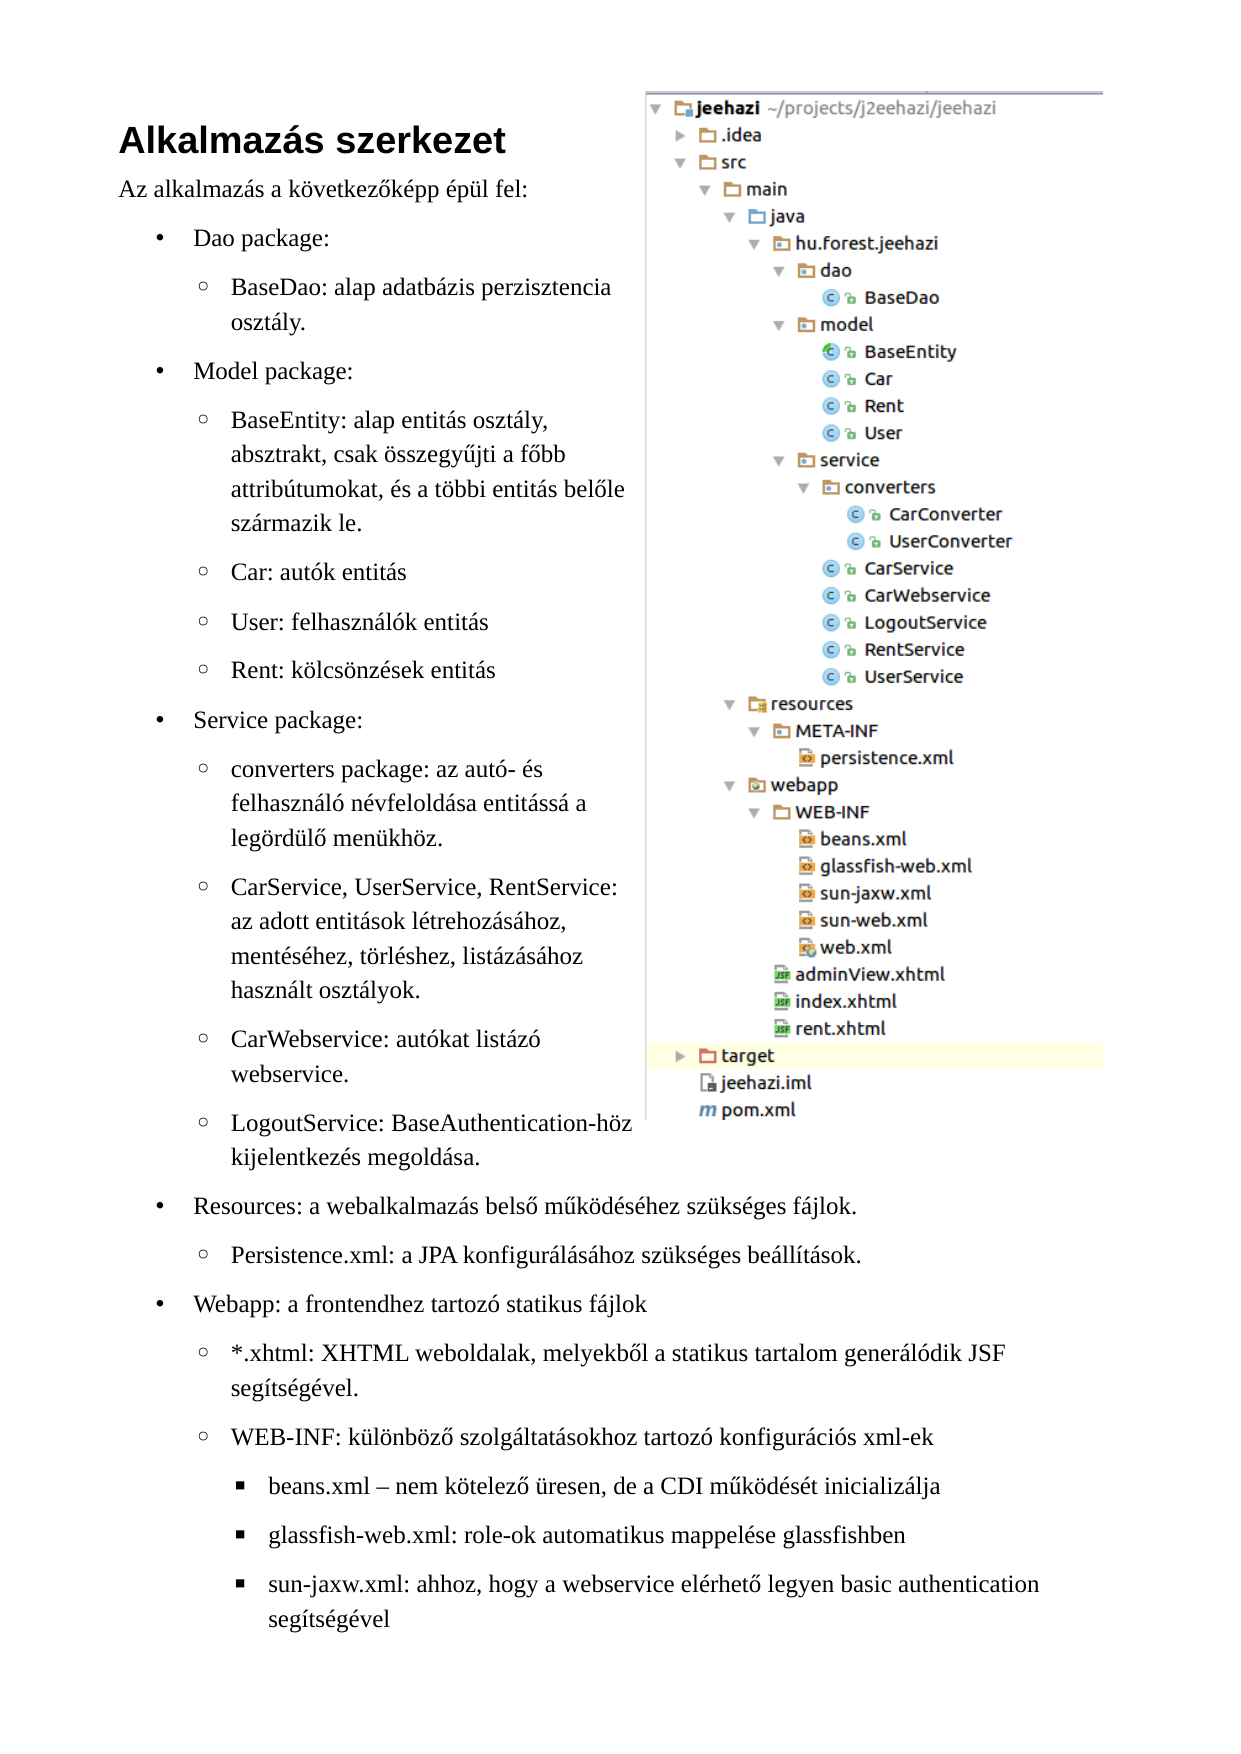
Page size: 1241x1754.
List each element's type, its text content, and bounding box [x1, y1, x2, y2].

list [1104, 705, 1122, 733]
list CarService, UserService, RentService: az adott entitások létrehozásához, mentéséhez, törléshez, listázásához használt osztályok. [193, 872, 645, 1004]
list Persistence.xml: a JPA konfigurálásához szükséges beállítások. [193, 1240, 1122, 1269]
subtitle Alkalmazás szerkezet [118, 118, 645, 162]
list User: felhasználók entitás [193, 607, 645, 635]
list WEB-INF: különböző szolgáltatásokhoz tartozó konfigurációs xml-ek [193, 1422, 1122, 1451]
list Rent: kölcsönzések entitás [193, 656, 645, 684]
list CarWebservice: autókat listázó webservice. [193, 1024, 645, 1087]
list BaseDao: alap adatbázis perzisztencia osztály. [193, 272, 645, 336]
list [1104, 356, 1122, 385]
subtitle [1104, 118, 1122, 162]
list [1104, 1024, 1122, 1087]
list [1104, 557, 1122, 586]
picture [645, 91, 1104, 1120]
list Model package: [156, 356, 645, 385]
list Webapp: a frontendhez tartozó statikus fájlok [156, 1289, 1122, 1318]
list Service package: [156, 705, 645, 733]
text Az alkalmazás a következőképp épül fel: [118, 174, 645, 203]
list converters package: az autó- és felhasználó névfeloldása entitássá a legördülő menükhöz. [193, 754, 645, 851]
list Resources: a webalkalmazás belső működéséhez szükséges fájlok. [156, 1191, 1122, 1220]
list BaseEntity: alap entitás osztály, absztrakt, csak összegyűjti a főbb attribútumokat, és a többi entitás belőle származik le. [193, 405, 645, 537]
list glassfish-web.xml: role-ok automatikus mappelése glassfishben [231, 1520, 1122, 1549]
list Car: autók entitás [193, 557, 645, 586]
list Dao package: [156, 223, 645, 252]
list [1104, 223, 1122, 252]
list beans.xml – nem kötelező üresen, de a CDI működését inicializálja [231, 1471, 1122, 1500]
list *.xhtml: XHTML weboldalak, melyekből a statikus tartalom generálódik JSF segítségével. [193, 1338, 1122, 1402]
list LogoutService: BaseAuthentication-höz kijelentkezés megoldása. [193, 1108, 1122, 1171]
list sun-jaxw.xml: ahhoz, hogy a webservice elérhető legyen basic authentication segítségével [231, 1569, 1122, 1632]
list [1104, 272, 1122, 336]
